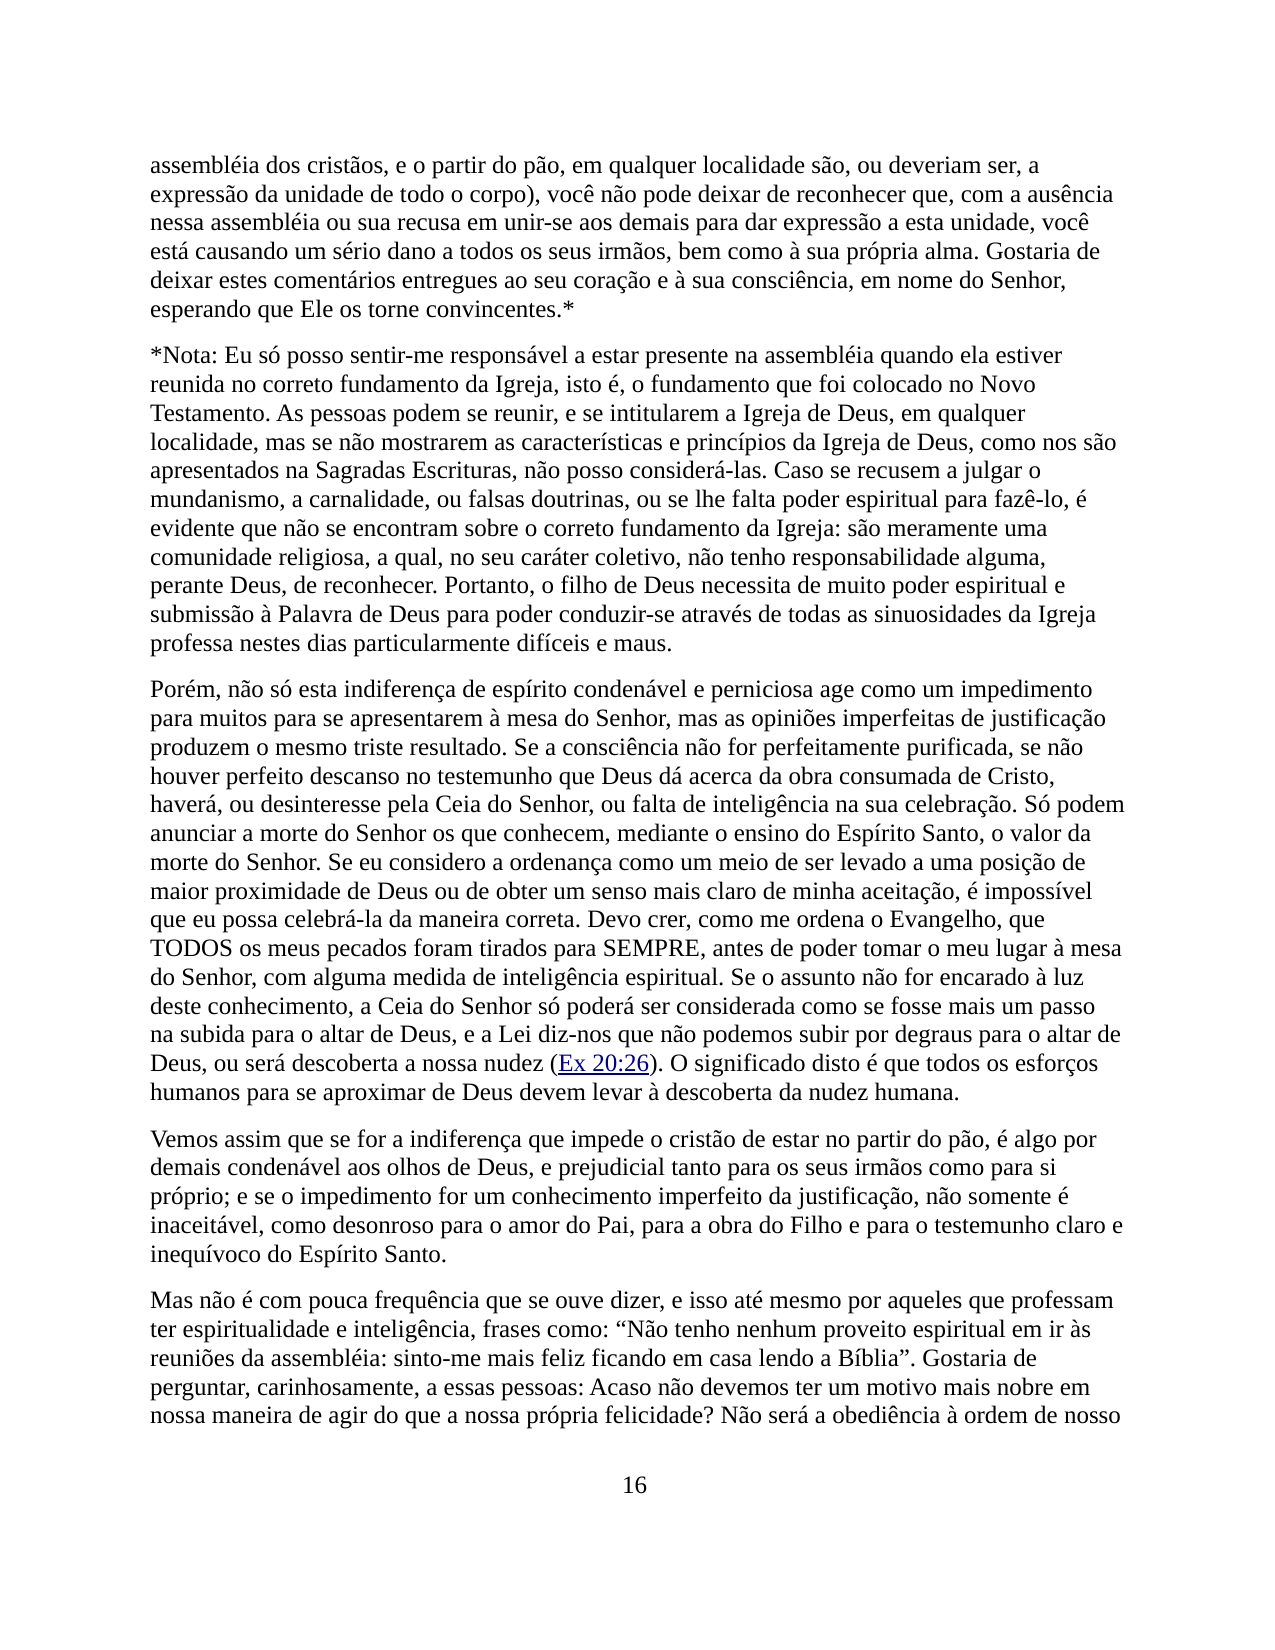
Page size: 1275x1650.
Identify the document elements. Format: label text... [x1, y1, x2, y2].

text assembléia dos cristãos, e o partir do pão, em qualquer localidade são, ou deveriam ser, a expressão da unidade de todo o corpo), você não pode deixar de reconhecer que, com a ausência nessa assembléia ou sua recusa em unir-se aos demais para dar expressão a esta unidade, você está causando um sério dano a todos os seus irmãos, bem como à sua própria alma. Gostaria de deixar estes comentários entregues ao seu coração e à sua consciência, em nome do Senhor, esperando que Ele os torne convincentes.* [150, 150, 1125, 322]
text Porém, não só esta indiferença de espírito condenável e perniciosa age como um impedimento para muitos para se apresentarem à mesa do Senhor, mas as opiniões imperfeitas de justificação produzem o mesmo triste resultado. Se a consciência não for perfeitamente purificada, se não houver perfeito descanso no testemunho que Deus dá acerca da obra consumada de Cristo, haverá, ou desinteresse pela Ceia do Senhor, ou falta de inteligência na sua celebração. Só podem anunciar a morte do Senhor os que conhecem, mediante o ensino do Espírito Santo, o valor da morte do Senhor. Se eu considero a ordenança como um meio de ser levado a uma posição de maior proximidade de Deus ou de obter um senso mais claro de minha aceitação, é impossível que eu possa celebrá-la da maneira correta. Devo crer, como me ordena o Evangelho, que TODOS os meus pecados foram tirados para SEMPRE, antes de poder tomar o meu lugar à mesa do Senhor, com alguma medida de inteligência espiritual. Se o assunto não for encarado à luz deste conhecimento, a Ceia do Senhor só poderá ser considerada como se fosse mais um passo na subida para o altar de Deus, e a Lei diz-nos que não podemos subir por degraus para o altar de Deus, ou será descoberta a nossa nudez (Ex 20:26). O significado disto é que todos os esforços humanos para se aproximar de Deus devem levar à descoberta da nudez humana. [150, 674, 1125, 1106]
text *Nota: Eu só posso sentir-me responsável a estar presente na assembléia quando ela estiver reunida no correto fundamento da Igreja, isto é, o fundamento que foi colocado no Novo Testamento. As pessoas podem se reunir, e se intitularem a Igreja de Deus, em qualquer localidade, mas se não mostrarem as características e princípios da Igreja de Deus, como nos são apresentados na Sagradas Escrituras, não posso considerá-las. Caso se recusem a julgar o mundanismo, a carnalidade, ou falsas doutrinas, ou se lhe falta poder espiritual para fazê-lo, é evidente que não se encontram sobre o correto fundamento da Igreja: são meramente uma comunidade religiosa, a qual, no seu caráter coletivo, não tenho responsabilidade alguma, perante Deus, de reconhecer. Portanto, o filho de Deus necessita de muito poder espiritual e submissão à Palavra de Deus para poder conduzir-se através de todas as sinuosidades da Igreja professa nestes dias particularmente difíceis e maus. [150, 340, 1125, 657]
text Vemos assim que se for a indiferença que impede o cristão de estar no partir do pão, é algo por demais condenável aos olhos de Deus, e prejudicial tanto para os seus irmãos como para si próprio; e se o impedimento for um conhecimento imperfeito da justificação, não somente é inaceitável, como desonroso para o amor do Pai, para a obra do Filho e para o testemunho claro e inequívoco do Espírito Santo. [150, 1124, 1125, 1267]
text Mas não é com pouca frequência que se ouve dizer, e isso até mesmo por aqueles que professam ter espiritualidade e inteligência, frases como: “Não tenho nenhum proveito espiritual em ir às reuniões da assembléia: sinto-me mais feliz ficando em casa lendo a Bíblia”. Gostaria de perguntar, carinhosamente, a essas pessoas: Acaso não devemos ter um motivo mais nobre em nossa maneira de agir do que a nossa própria felicidade? Não será a obediência à ordem de nosso [150, 1285, 1125, 1429]
